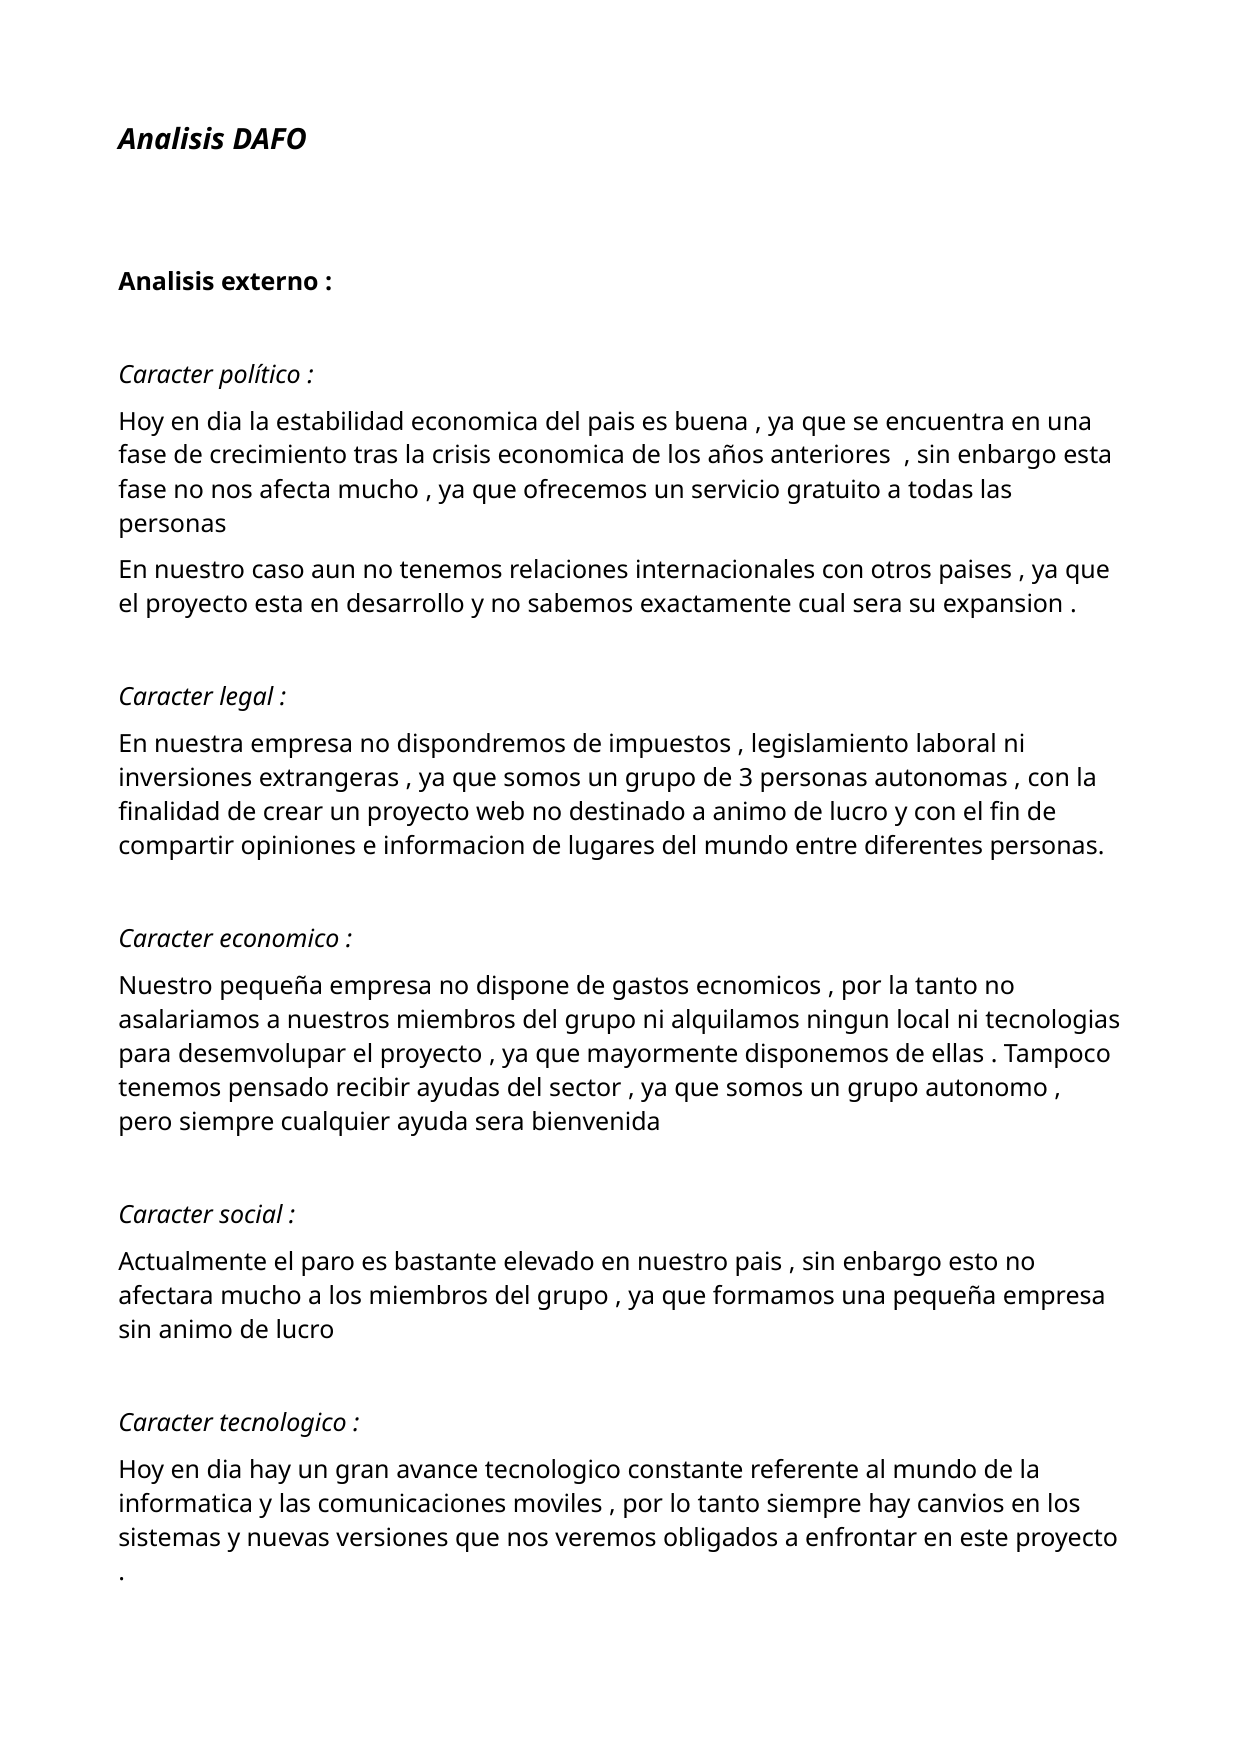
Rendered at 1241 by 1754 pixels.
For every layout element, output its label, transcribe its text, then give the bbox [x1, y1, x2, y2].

text Hoy en dia hay un gran avance tecnologico constante referente al mundo de la informatica y las comunicaciones moviles , por lo tanto siempre hay canvios en los sistemas y nuevas versiones que nos veremos obligados a enfrontar en este proyecto . [118, 1451, 1122, 1587]
text Actualmente el paro es bastante elevado en nuestro pais , sin enbargo esto no afectara mucho a los miembros del grupo , ya que formamos una pequeña empresa sin animo de lucro [118, 1243, 1122, 1346]
text Caracter social : [118, 1197, 1122, 1231]
text Analisis externo : [118, 263, 1122, 297]
text Caracter político : [118, 357, 1122, 391]
text Caracter economico : [118, 921, 1122, 955]
text Caracter tecnologico : [118, 1405, 1122, 1439]
text Caracter legal : [118, 679, 1122, 713]
text En nuestra empresa no dispondremos de impuestos , legislamiento laboral ni inversiones extrangeras , ya que somos un grupo de 3 personas autonomas , con la finalidad de crear un proyecto web no destinado a animo de lucro y con el fin de compartir opiniones e informacion de lugares del mundo entre diferentes personas. [118, 726, 1122, 862]
text En nuestro caso aun no tenemos relaciones internacionales con otros paises , ya que el proyecto esta en desarrollo y no sabemos exactamente cual sera su expansion . [118, 552, 1122, 620]
text Nuestro pequeña empresa no dispone de gastos ecnomicos , por la tanto no asalariamos a nuestros miembros del grupo ni alquilamos ningun local ni tecnologias para desemvolupar el proyecto , ya que mayormente disponemos de ellas . Tampoco tenemos pensado recibir ayudas del sector , ya que somos un grupo autonomo , pero siempre cualquier ayuda sera bienvenida [118, 967, 1122, 1138]
subtitle Analisis DAFO [118, 118, 1122, 158]
text Hoy en dia la estabilidad economica del pais es buena , ya que se encuentra en una fase de crecimiento tras la crisis economica de los años anteriores , sin enbargo esta fase no nos afecta mucho , ya que ofrecemos un servicio gratuito a todas las personas [118, 403, 1122, 539]
